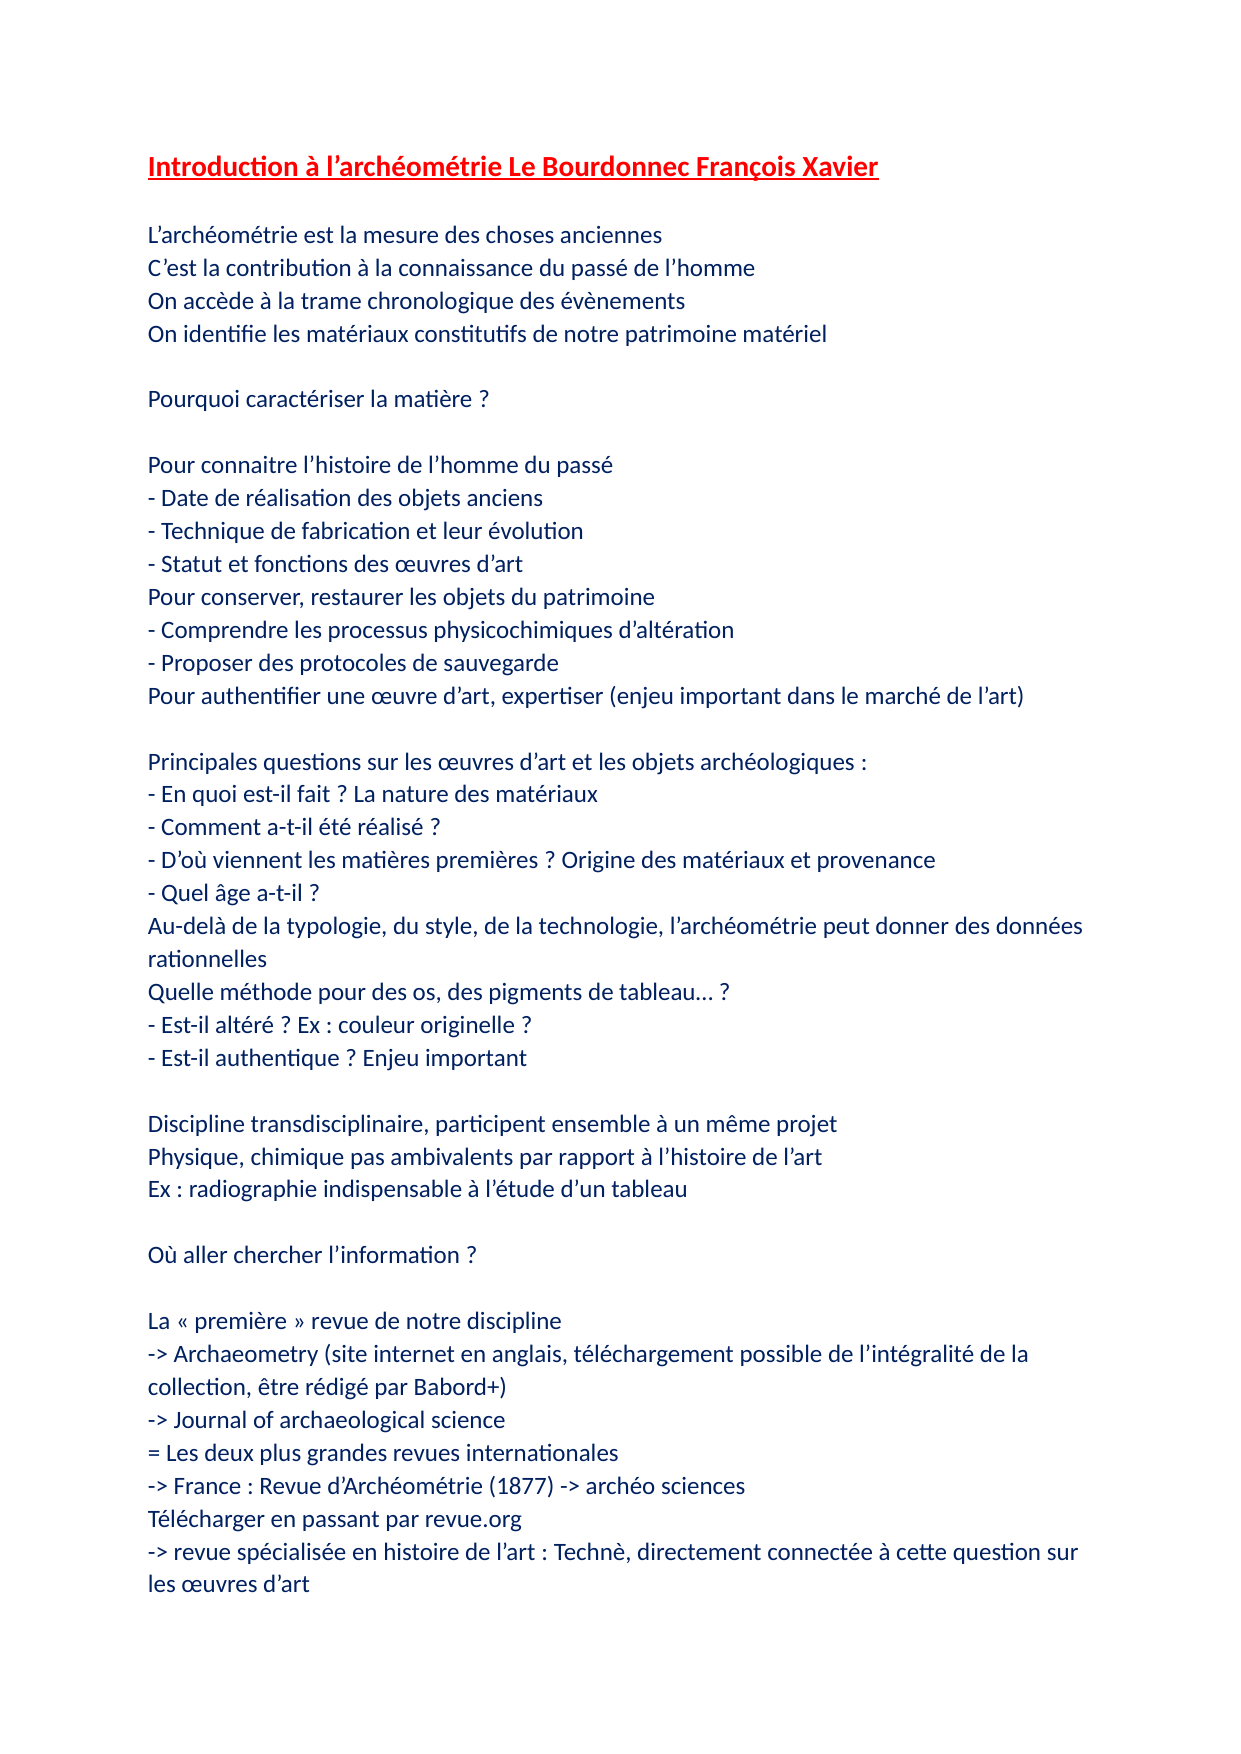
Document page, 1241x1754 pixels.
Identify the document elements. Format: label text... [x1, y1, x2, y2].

text - Date de réalisation des objets anciens [148, 482, 1093, 513]
text Introduction à l’archéométrie Le Bourdonnec François Xavier [148, 148, 1093, 183]
text Au-delà de la typologie, du style, de la technologie, l’archéométrie peut donner des données rationnelles [148, 910, 1093, 974]
text - Technique de fabrication et leur évolution [148, 515, 1093, 546]
text Quelle méthode pour des os, des pigments de tableau… ? [148, 976, 1093, 1007]
text - Est-il altéré ? Ex : couleur originelle ? [148, 1009, 1093, 1039]
text On identifie les matériaux constitutifs de notre patrimoine matériel [148, 318, 1093, 348]
text = Les deux plus grandes revues internationales [148, 1437, 1093, 1467]
text - En quoi est-il fait ? La nature des matériaux [148, 778, 1093, 809]
text Pourquoi caractériser la matière ? [148, 383, 1093, 414]
text Principales questions sur les œuvres d’art et les objets archéologiques : [148, 746, 1093, 776]
text -> revue spécialisée en histoire de l’art : Technè, directement connectée à cette question sur les œuvres d’art [148, 1536, 1093, 1599]
text La « première » revue de notre discipline [148, 1305, 1093, 1336]
text Pour connaitre l’histoire de l’homme du passé [148, 449, 1093, 480]
text -> France : Revue d’Archéométrie (1877) -> archéo sciences [148, 1470, 1093, 1500]
text Discipline transdisciplinaire, participent ensemble à un même projet [148, 1108, 1093, 1138]
text Ex : radiographie indispensable à l’étude d’un tableau [148, 1173, 1093, 1204]
text Pour conserver, restaurer les objets du patrimoine [148, 581, 1093, 612]
text Où aller chercher l’information ? [148, 1239, 1093, 1270]
text - Quel âge a-t-il ? [148, 877, 1093, 908]
text Télécharger en passant par revue.org [148, 1503, 1093, 1533]
text Pour authentifier une œuvre d’art, expertiser (enjeu important dans le marché de l’art) [148, 680, 1093, 710]
text - Proposer des protocoles de sauvegarde [148, 647, 1093, 677]
text - Statut et fonctions des œuvres d’art [148, 548, 1093, 579]
text - Comment a-t-il été réalisé ? [148, 811, 1093, 842]
text -> Archaeometry (site internet en anglais, téléchargement possible de l’intégralité de la collection, être rédigé par Babord+) [148, 1338, 1093, 1402]
text - D’où viennent les matières premières ? Origine des matériaux et provenance [148, 844, 1093, 875]
text C’est la contribution à la connaissance du passé de l’homme [148, 252, 1093, 282]
text - Comprendre les processus physicochimiques d’altération [148, 614, 1093, 644]
text L’archéométrie est la mesure des choses anciennes [148, 219, 1093, 249]
text -> Journal of archaeological science [148, 1404, 1093, 1434]
text - Est-il authentique ? Enjeu important [148, 1042, 1093, 1072]
text Physique, chimique pas ambivalents par rapport à l’histoire de l’art [148, 1141, 1093, 1171]
text On accède à la trame chronologique des évènements [148, 285, 1093, 315]
